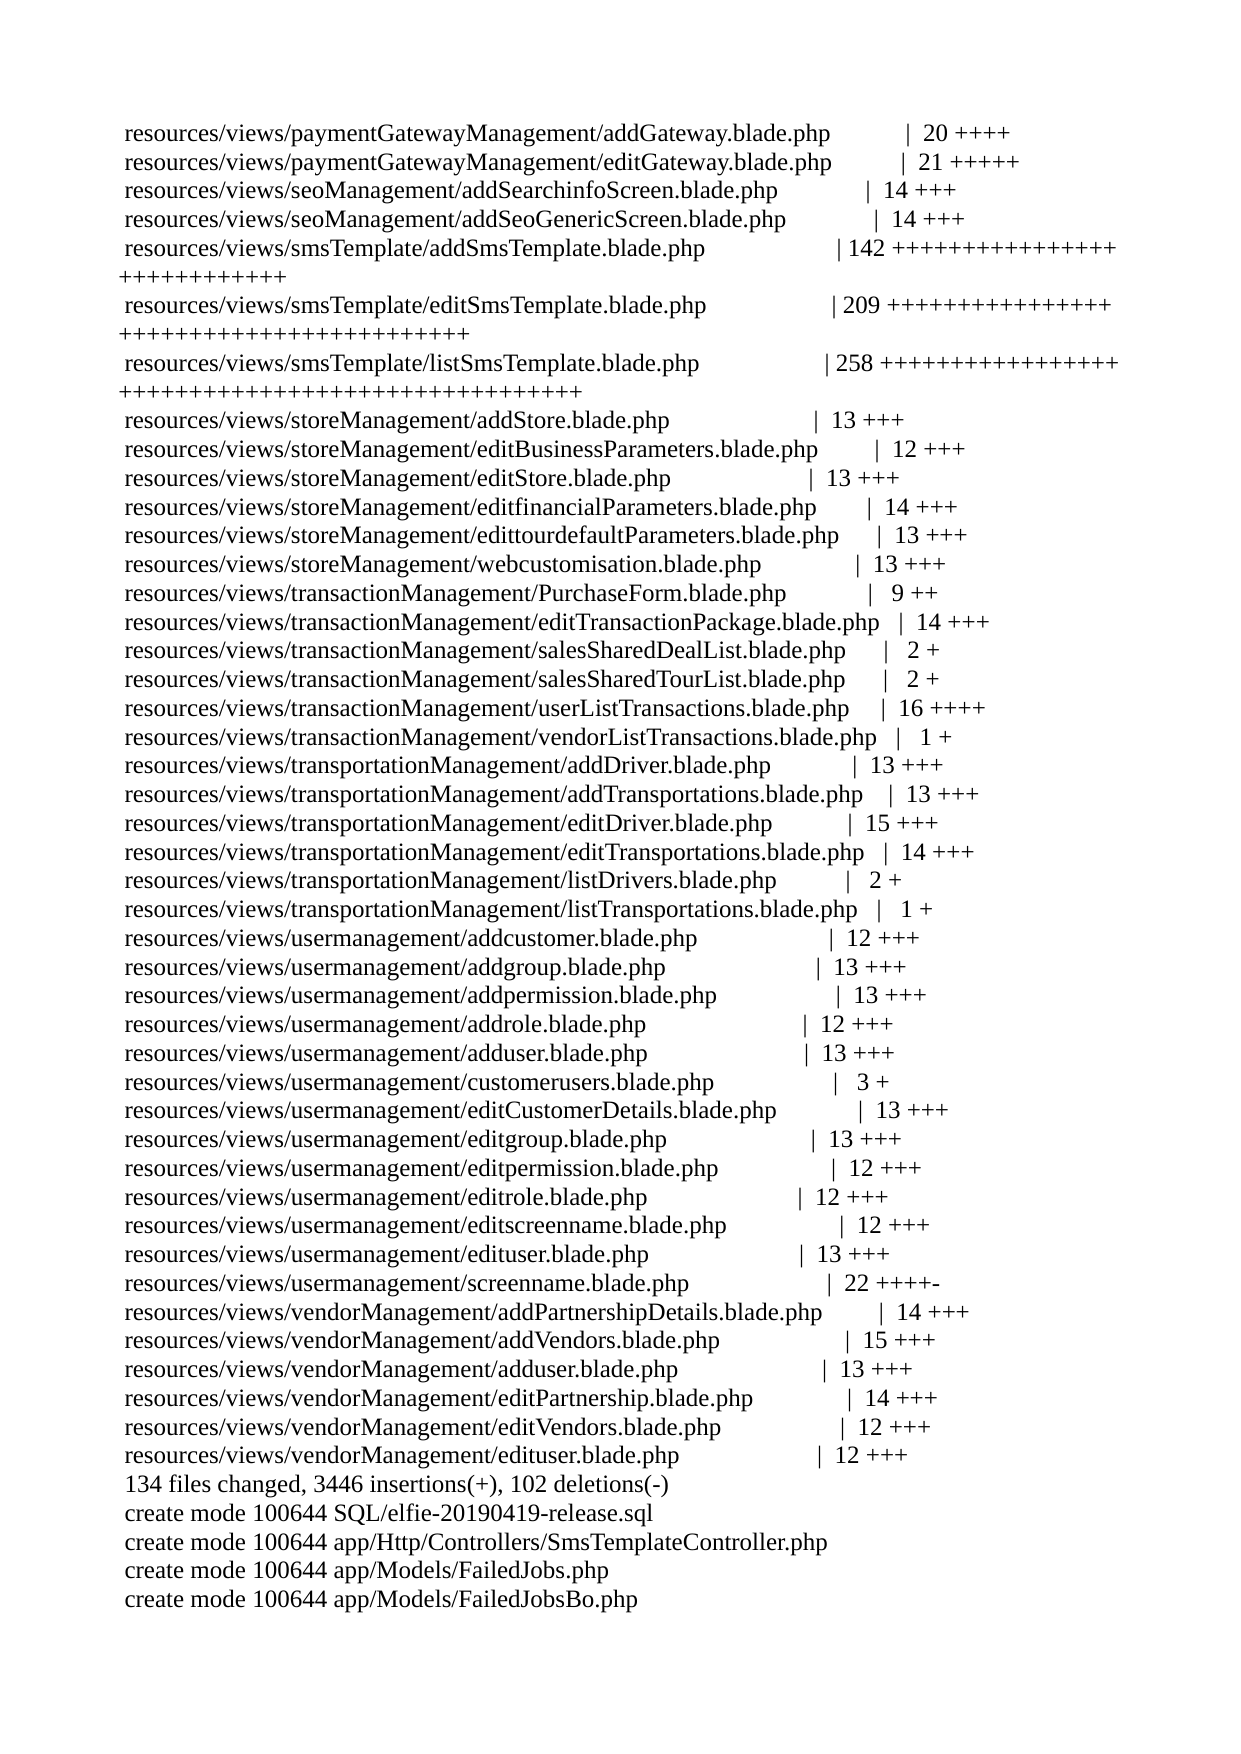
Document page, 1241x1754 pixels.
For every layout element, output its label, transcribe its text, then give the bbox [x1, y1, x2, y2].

text resources/views/vendorManagement/addVendors.blade.php | 15 +++ [118, 1326, 1122, 1354]
text resources/views/vendorManagement/edituser.blade.php | 12 +++ [118, 1441, 1122, 1469]
text resources/views/transactionManagement/userListTransactions.blade.php | 16 ++++ [118, 693, 1122, 722]
text resources/views/usermanagement/editCustomerDetails.blade.php | 13 +++ [118, 1096, 1122, 1124]
text resources/views/usermanagement/edituser.blade.php | 13 +++ [118, 1239, 1122, 1268]
text resources/views/seoManagement/addSeoGenericScreen.blade.php | 14 +++ [118, 204, 1122, 233]
text resources/views/usermanagement/addpermission.blade.php | 13 +++ [118, 981, 1122, 1009]
text resources/views/transactionManagement/editTransactionPackage.blade.php | 14 +++ [118, 607, 1122, 636]
text create mode 100644 app/Models/FailedJobsBo.php [118, 1584, 1122, 1613]
text resources/views/usermanagement/screenname.blade.php | 22 ++++- [118, 1268, 1122, 1297]
text resources/views/transactionManagement/vendorListTransactions.blade.php | 1 + [118, 722, 1122, 751]
text resources/views/vendorManagement/addPartnershipDetails.blade.php | 14 +++ [118, 1297, 1122, 1326]
text create mode 100644 app/Models/FailedJobs.php [118, 1556, 1122, 1584]
text resources/views/usermanagement/editpermission.blade.php | 12 +++ [118, 1153, 1122, 1182]
text resources/views/transportationManagement/listDrivers.blade.php | 2 + [118, 866, 1122, 894]
text resources/views/storeManagement/editfinancialParameters.blade.php | 14 +++ [118, 492, 1122, 521]
text resources/views/seoManagement/addSearchinfoScreen.blade.php | 14 +++ [118, 176, 1122, 204]
text resources/views/storeManagement/editStore.blade.php | 13 +++ [118, 463, 1122, 492]
text resources/views/vendorManagement/adduser.blade.php | 13 +++ [118, 1354, 1122, 1383]
text resources/views/transportationManagement/editDriver.blade.php | 15 +++ [118, 808, 1122, 837]
text resources/views/smsTemplate/addSmsTemplate.blade.php | 142 ++++++++++++++++++++++++++++ [118, 233, 1122, 291]
text resources/views/usermanagement/adduser.blade.php | 13 +++ [118, 1038, 1122, 1067]
text resources/views/usermanagement/editgroup.blade.php | 13 +++ [118, 1124, 1122, 1153]
text resources/views/storeManagement/webcustomisation.blade.php | 13 +++ [118, 549, 1122, 578]
text resources/views/transportationManagement/listTransportations.blade.php | 1 + [118, 894, 1122, 923]
text resources/views/usermanagement/addrole.blade.php | 12 +++ [118, 1009, 1122, 1038]
text resources/views/storeManagement/editBusinessParameters.blade.php | 12 +++ [118, 434, 1122, 463]
text resources/views/paymentGatewayManagement/editGateway.blade.php | 21 +++++ [118, 147, 1122, 176]
text resources/views/smsTemplate/editSmsTemplate.blade.php | 209 +++++++++++++++++++++++++++++++++++++++++ [118, 291, 1122, 348]
text 134 files changed, 3446 insertions(+), 102 deletions(-) [118, 1469, 1122, 1498]
text resources/views/transportationManagement/editTransportations.blade.php | 14 +++ [118, 837, 1122, 866]
text resources/views/paymentGatewayManagement/addGateway.blade.php | 20 ++++ [118, 118, 1122, 147]
text resources/views/smsTemplate/listSmsTemplate.blade.php | 258 ++++++++++++++++++++++++++++++++++++++++++++++++++ [118, 348, 1122, 406]
text resources/views/storeManagement/addStore.blade.php | 13 +++ [118, 406, 1122, 434]
text resources/views/transactionManagement/salesSharedDealList.blade.php | 2 + [118, 636, 1122, 664]
text resources/views/vendorManagement/editPartnership.blade.php | 14 +++ [118, 1383, 1122, 1412]
text resources/views/transactionManagement/PurchaseForm.blade.php | 9 ++ [118, 578, 1122, 607]
text resources/views/vendorManagement/editVendors.blade.php | 12 +++ [118, 1412, 1122, 1441]
text resources/views/usermanagement/addgroup.blade.php | 13 +++ [118, 952, 1122, 981]
text resources/views/usermanagement/editscreenname.blade.php | 12 +++ [118, 1211, 1122, 1239]
text create mode 100644 SQL/elfie-20190419-release.sql [118, 1498, 1122, 1527]
text resources/views/transportationManagement/addDriver.blade.php | 13 +++ [118, 751, 1122, 779]
text resources/views/usermanagement/customerusers.blade.php | 3 + [118, 1067, 1122, 1096]
text resources/views/storeManagement/edittourdefaultParameters.blade.php | 13 +++ [118, 521, 1122, 549]
text resources/views/transactionManagement/salesSharedTourList.blade.php | 2 + [118, 664, 1122, 693]
text create mode 100644 app/Http/Controllers/SmsTemplateController.php [118, 1527, 1122, 1556]
text resources/views/transportationManagement/addTransportations.blade.php | 13 +++ [118, 779, 1122, 808]
text resources/views/usermanagement/addcustomer.blade.php | 12 +++ [118, 923, 1122, 952]
text resources/views/usermanagement/editrole.blade.php | 12 +++ [118, 1182, 1122, 1211]
